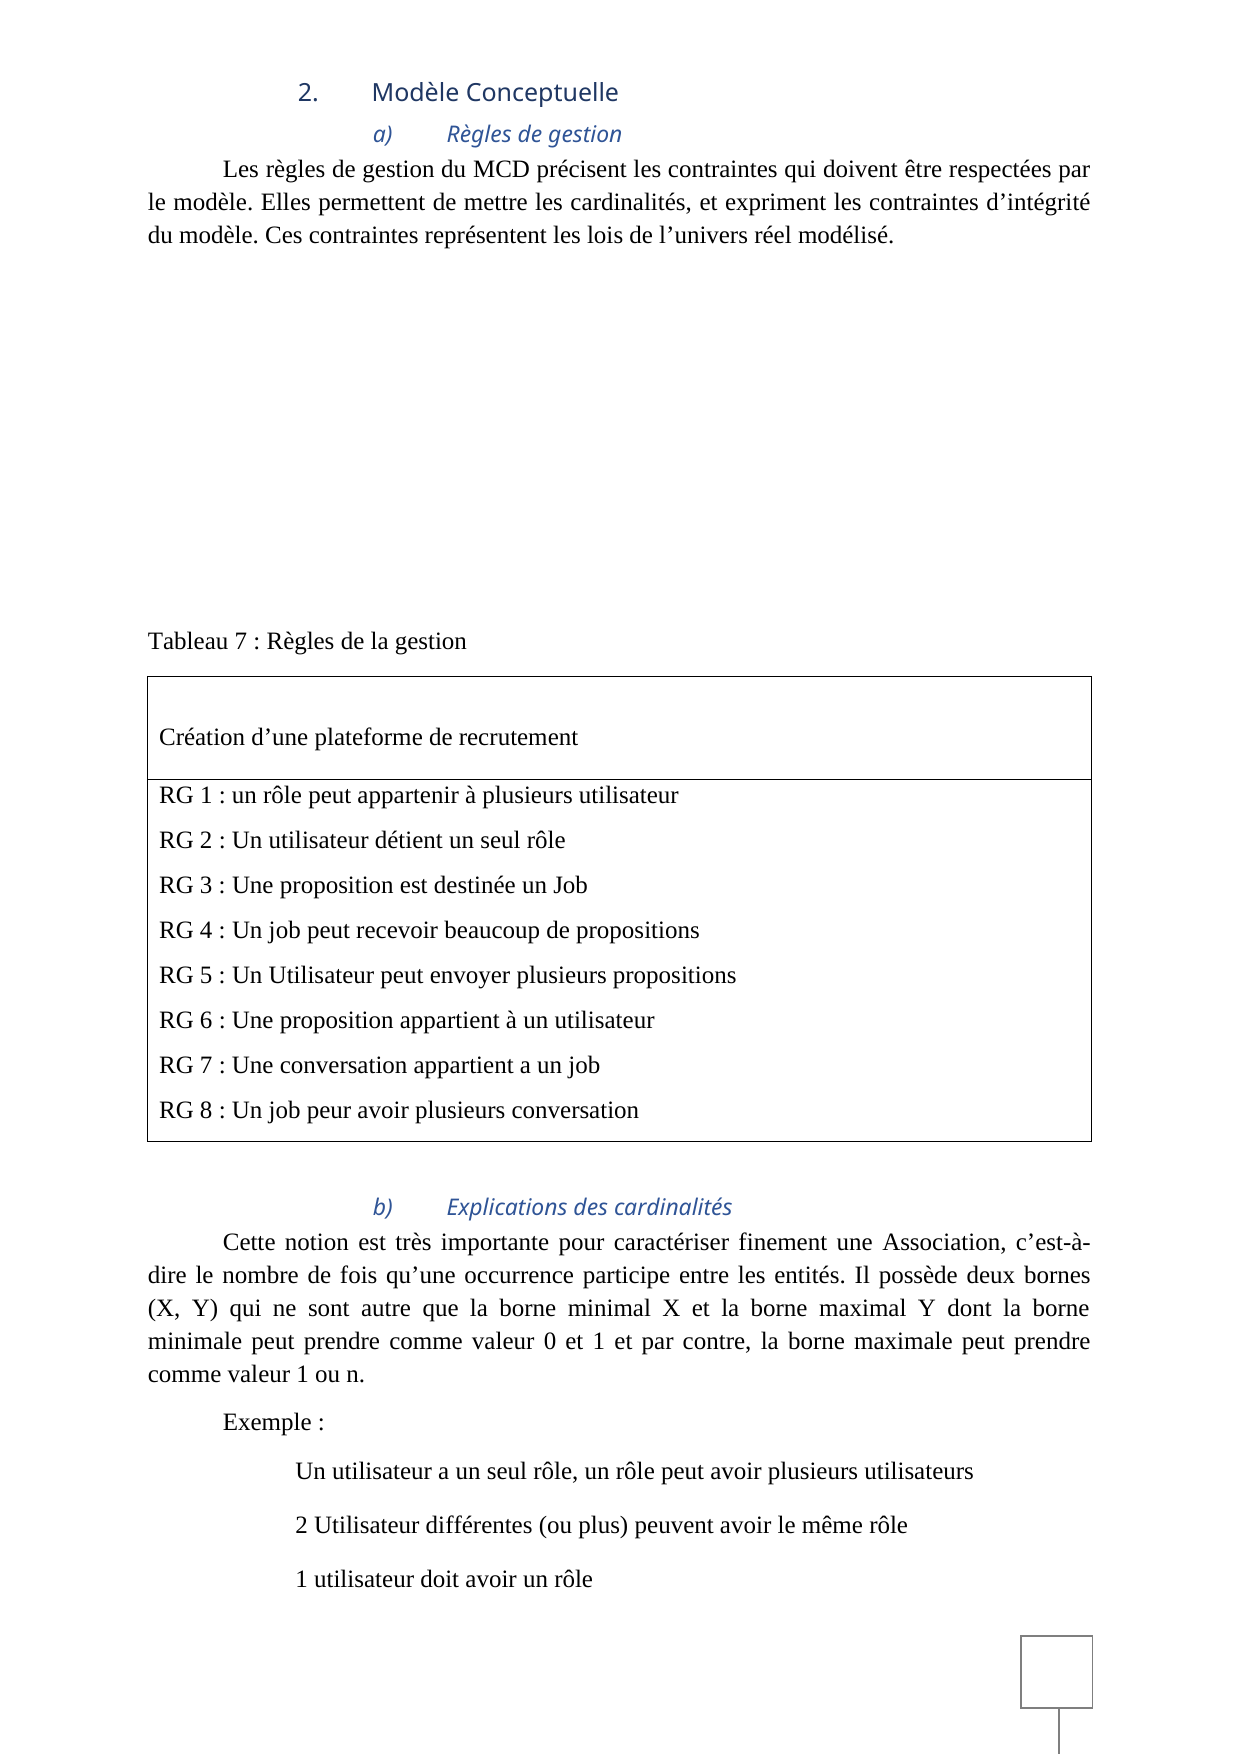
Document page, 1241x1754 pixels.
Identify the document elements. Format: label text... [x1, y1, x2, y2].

table_cell RG 1 : un rôle peut appartenir à plusieurs utilisateur [148, 780, 1091, 825]
text 2 Utilisateur différentes (ou plus) peuvent avoir le même rôle [295, 1510, 1092, 1539]
text Cette notion est très importante pour caractériser finement une Association, c’est-à-dire le nombre de fois qu’une occurrence participe entre les entités. Il possède deux bornes (X, Y) qui ne sont autre que la borne minimal X et la borne maximal Y dont la borne minimale peut prendre comme valeur 0 et 1 et par contre, la borne maximale peut prendre comme valeur 1 ou n. [148, 1227, 1092, 1388]
table_cell RG 3 : Une proposition est destinée un Job [148, 870, 1091, 915]
table_cell RG 4 : Un job peut recevoir beaucoup de propositions [148, 915, 1091, 960]
text Tableau 7 : Règles de la gestion [148, 626, 1093, 655]
text 1 utilisateur doit avoir un rôle [295, 1564, 1092, 1593]
table_header Création d’une plateforme de recrutement [148, 677, 1091, 779]
subtitle Explications des cardinalités [373, 1191, 1093, 1222]
table_cell RG 2 : Un utilisateur détient un seul rôle [148, 825, 1091, 870]
subtitle Règles de gestion [373, 118, 1093, 149]
text Exemple : [148, 1407, 1092, 1436]
text Un utilisateur a un seul rôle, un rôle peut avoir plusieurs utilisateurs [295, 1456, 1092, 1485]
table_cell RG 6 : Une proposition appartient à un utilisateur RG 7 : Une conversation appartient a un job RG 8 : Un job peur avoir plusieurs conversation [148, 1005, 1091, 1141]
subtitle Modèle Conceptuelle [298, 75, 1093, 109]
table_cell RG 5 : Un Utilisateur peut envoyer plusieurs propositions [148, 960, 1091, 1005]
text Les règles de gestion du MCD précisent les contraintes qui doivent être respectées par le modèle. Elles permettent de mettre les cardinalités, et expriment les contraintes d’intégrité du modèle. Ces contraintes représentent les lois de l’univers réel modélisé. [148, 154, 1091, 249]
